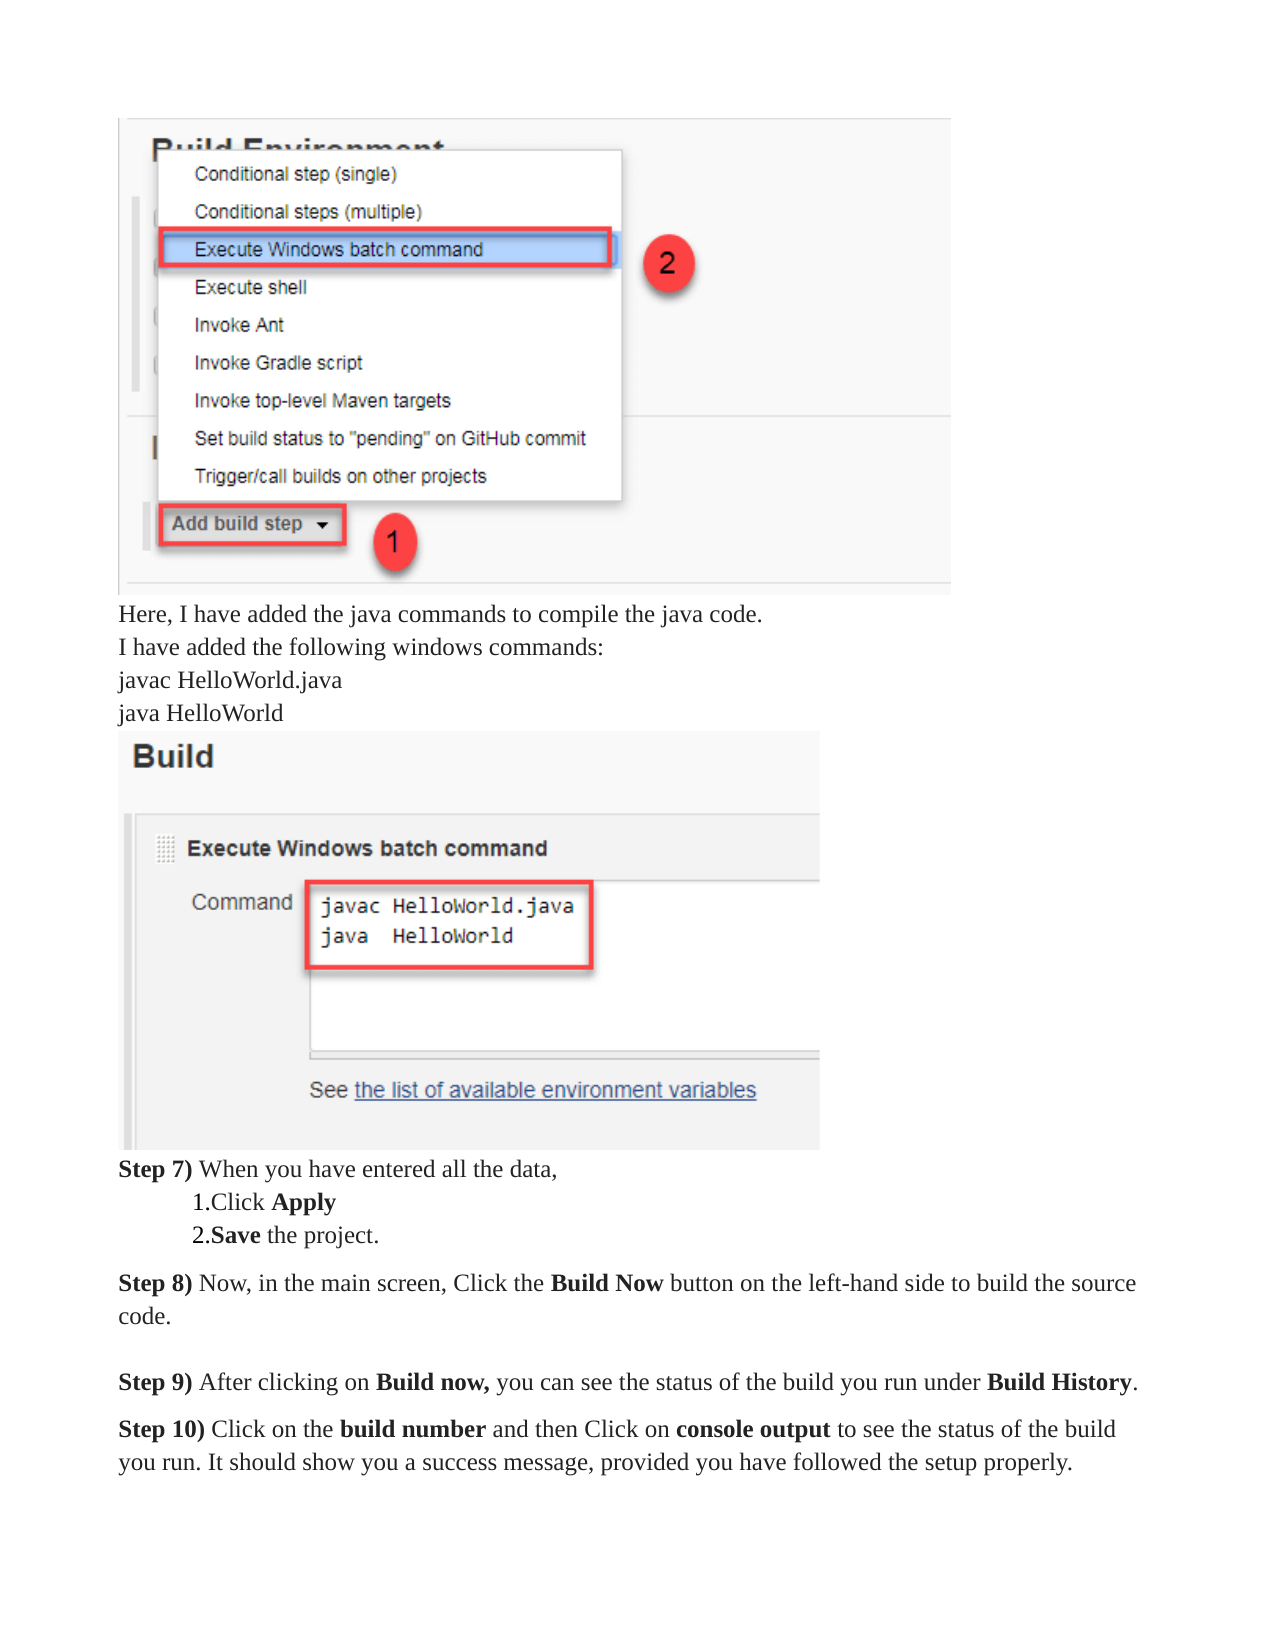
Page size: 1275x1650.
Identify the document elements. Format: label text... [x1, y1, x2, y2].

text java HelloWorld [118, 698, 1157, 727]
text Step 7) When you have entered all the data, [118, 1154, 1157, 1183]
text Here, I have added the java commands to compile the java code. [118, 599, 1157, 628]
picture [118, 731, 820, 1150]
text Step 10) Click on the build number and then Click on console output to see the status of the build you run. It should show you a success message, provided you have followed the setup properly. [118, 1414, 1157, 1476]
text javac HelloWorld.java [118, 665, 1157, 694]
list Click Apply [118, 1187, 1157, 1216]
text Step 9) After clicking on Build now, you can see the status of the build you run under Build History. [118, 1334, 1157, 1396]
text Step 8) Now, in the main screen, Click the Build Now button on the left-hand side to build the source code. [118, 1268, 1157, 1329]
picture [118, 118, 951, 595]
text I have added the following windows commands: [118, 632, 1157, 661]
list Save the project. [118, 1220, 1157, 1249]
